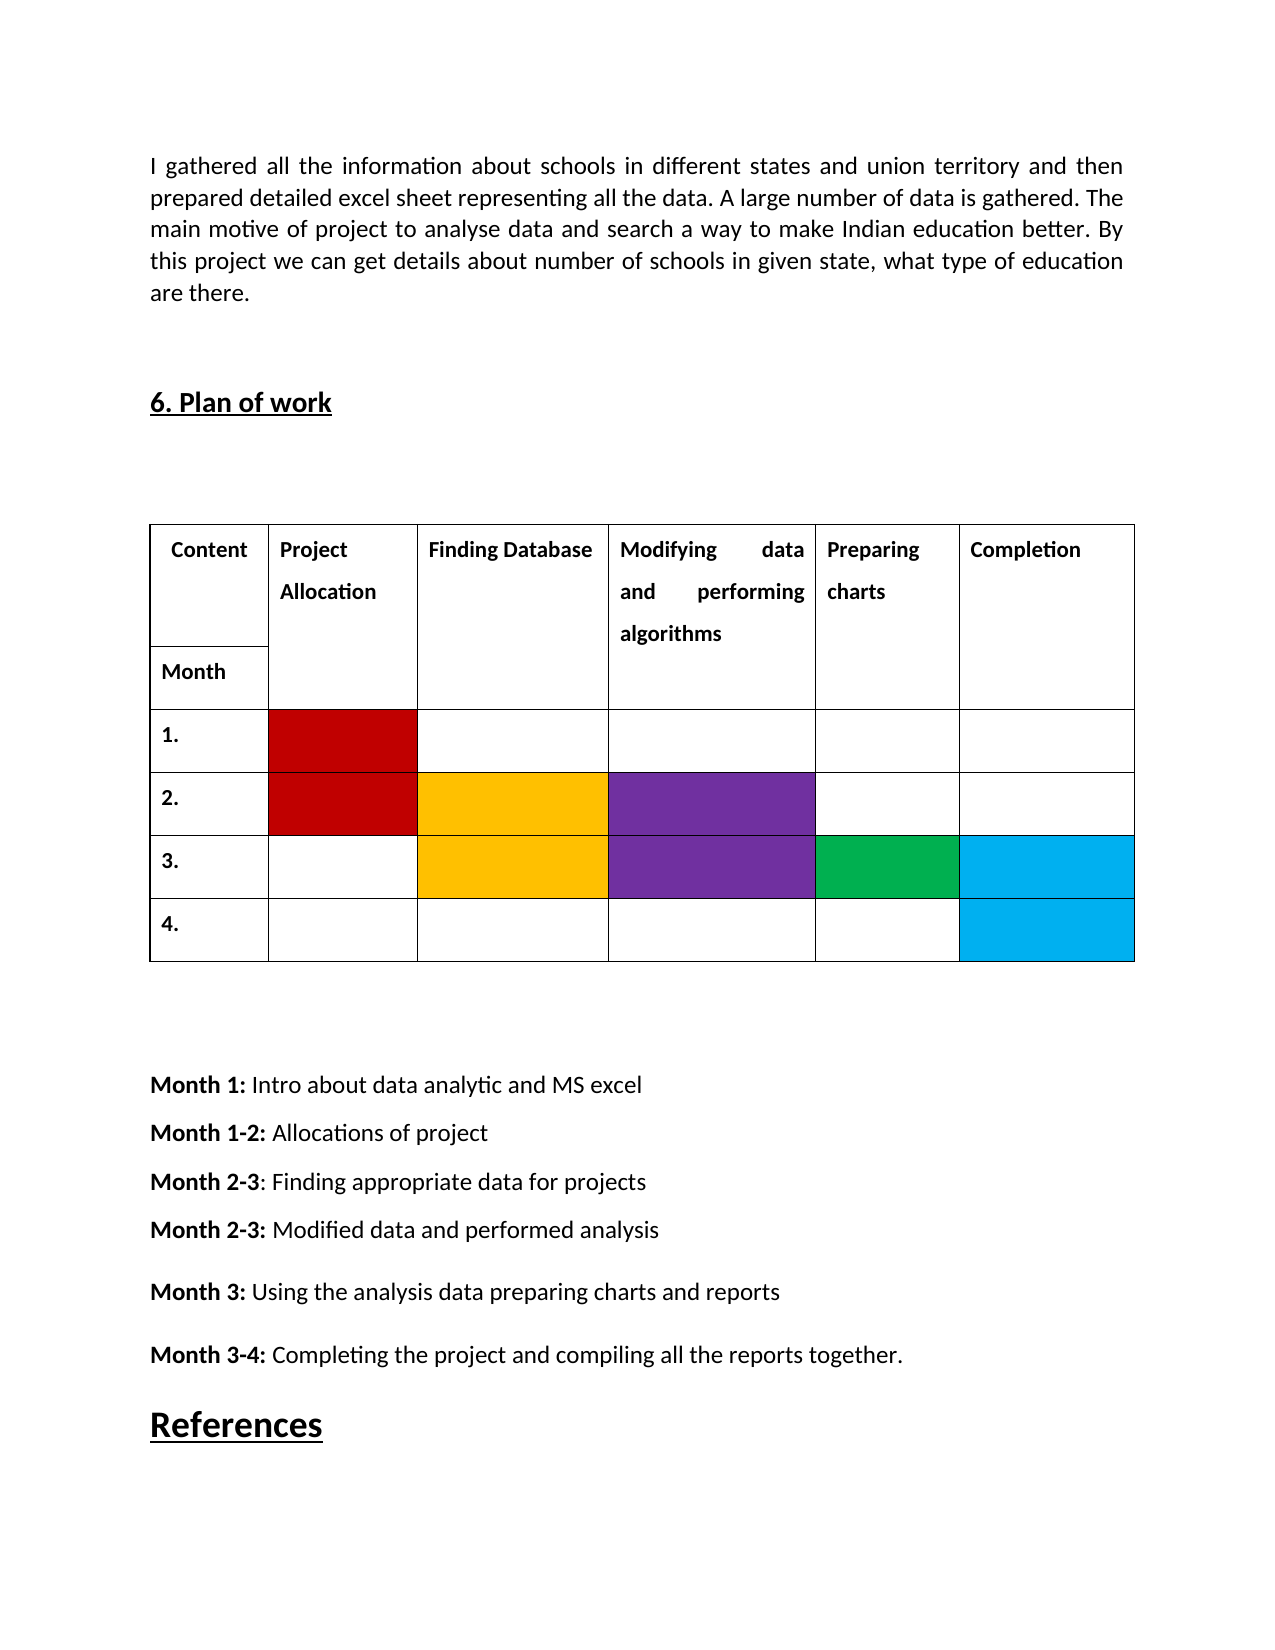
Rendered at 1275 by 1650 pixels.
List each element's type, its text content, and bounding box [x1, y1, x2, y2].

text Month 1: Intro about data analytic and MS excel [150, 1069, 1125, 1100]
table_cell [269, 710, 417, 772]
text Month 2-3: Modified data and performed analysis [150, 1214, 1125, 1245]
table_header Preparing charts [816, 525, 959, 709]
table_header Finding Database [418, 525, 608, 709]
table_cell [609, 710, 815, 772]
text Month 3-4: Completing the project and compiling all the reports together. [150, 1339, 1125, 1369]
text References [150, 1401, 1125, 1447]
table_cell 4. [151, 899, 268, 961]
table_cell 3. [151, 836, 268, 898]
table_cell [418, 899, 608, 961]
table_cell [609, 836, 815, 898]
table_cell [609, 773, 815, 835]
table_header Modifying data and performing algorithms [609, 525, 815, 709]
text Month 2-3: Finding appropriate data for projects [150, 1166, 1125, 1196]
table_cell [960, 710, 1134, 772]
table_cell [960, 836, 1134, 898]
table_cell [960, 899, 1134, 961]
table_cell [960, 773, 1134, 835]
table_cell [418, 773, 608, 835]
table_header Completion [960, 525, 1134, 709]
table_cell [816, 710, 959, 772]
table_cell [609, 899, 815, 961]
table_cell [816, 773, 959, 835]
text Month 1-2: Allocations of project [150, 1117, 1125, 1148]
table_cell 2. [151, 773, 268, 835]
text Month 3: Using the analysis data preparing charts and reports [150, 1277, 1125, 1307]
table_cell [269, 899, 417, 961]
table_cell 1. [151, 710, 268, 772]
table_cell [269, 836, 417, 898]
text 6. Plan of work [150, 384, 1125, 419]
text I gathered all the information about schools in different states and union territory and then prepared detailed excel sheet representing all the data. A large number of data is gathered. The main motive of project to analyse data and search a way to make Indian education better. By this project we can get details about number of schools in given state, what type of education are there. [150, 150, 1125, 307]
table_cell [816, 836, 959, 898]
table_cell [418, 836, 608, 898]
table_cell [816, 899, 959, 961]
table_cell [418, 710, 608, 772]
table_cell [269, 773, 417, 835]
table_cell Month [151, 647, 268, 709]
table_header Content [151, 525, 268, 646]
table_header Project Allocation [269, 525, 417, 709]
